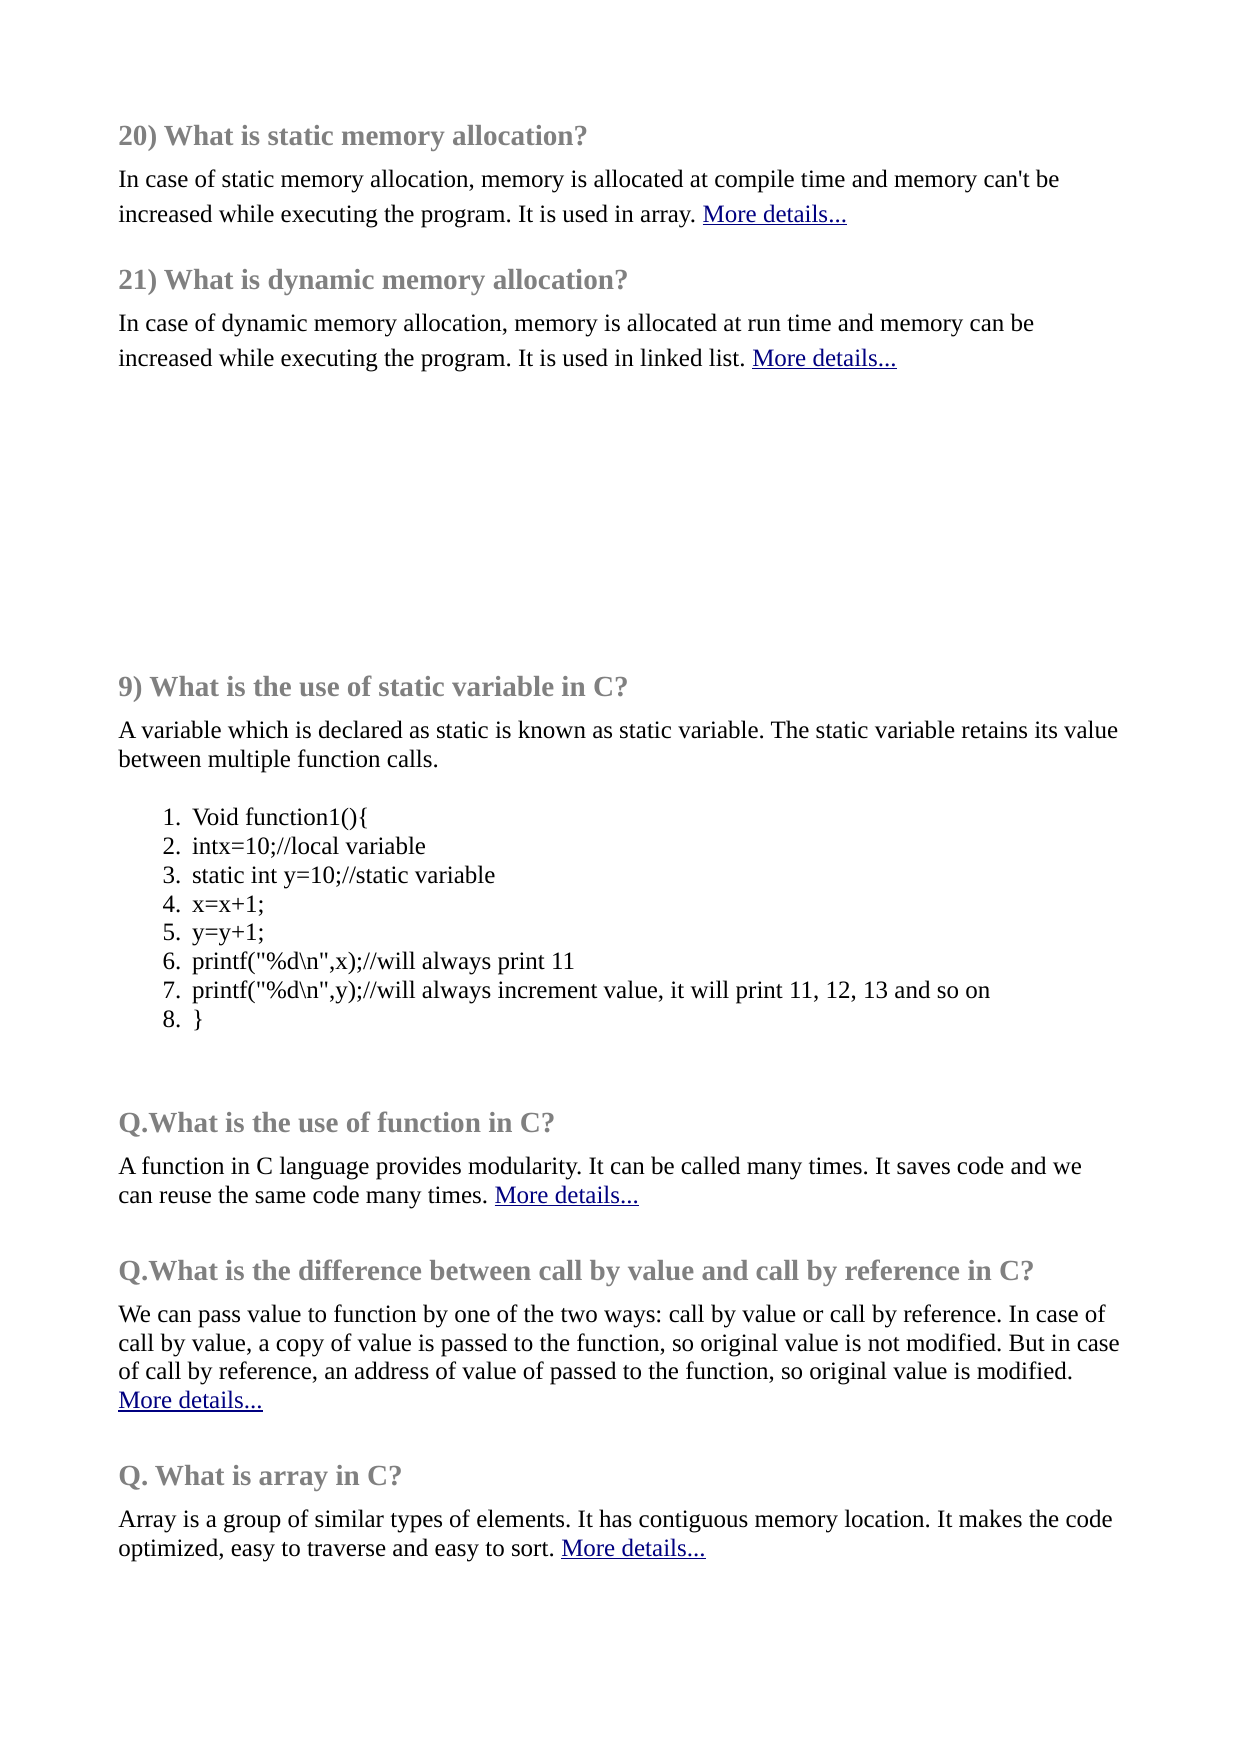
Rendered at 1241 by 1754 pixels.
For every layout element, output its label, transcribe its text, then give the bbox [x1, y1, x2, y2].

subtitle Q.What is the difference between call by value and call by reference in C? [118, 1253, 1122, 1286]
text In case of static memory allocation, memory is allocated at compile time and memory can't be increased while executing the program. It is used in array. More details... [118, 164, 1122, 227]
text In case of dynamic memory allocation, memory is allocated at run time and memory can be increased while executing the program. It is used in linked list. More details... [118, 308, 1122, 372]
subtitle 9) What is the use of static variable in C? [118, 669, 1122, 703]
subtitle Q. What is array in C? [118, 1458, 1122, 1491]
list printf("%d\n",x);//will always print 11 [162, 946, 1122, 975]
list printf("%d\n",y);//will always increment value, it will print 11, 12, 13 and so on [162, 975, 1122, 1004]
text We can pass value to function by one of the two ways: call by value or call by reference. In case of call by value, a copy of value is passed to the function, so original value is not modified. But in case of call by reference, an address of value of passed to the function, so original value is modified. More details... [118, 1299, 1122, 1414]
list x=x+1; [162, 889, 1122, 917]
list y=y+1; [162, 917, 1122, 946]
subtitle 21) What is dynamic memory allocation? [118, 262, 1122, 296]
subtitle Q.What is the use of function in C? [118, 1105, 1122, 1139]
list Void function1(){ [162, 802, 1122, 831]
list } [162, 1004, 1122, 1032]
text A function in C language provides modularity. It can be called many times. It saves code and we can reuse the same code many times. More details... [118, 1151, 1122, 1209]
text A variable which is declared as static is known as static variable. The static variable retains its value between multiple function calls. [118, 715, 1122, 773]
text Array is a group of similar types of elements. It has contiguous memory location. It makes the code optimized, easy to traverse and easy to sort. More details... [118, 1504, 1122, 1561]
list intx=10;//local variable [162, 831, 1122, 860]
subtitle 20) What is static memory allocation? [118, 118, 1122, 152]
list static int y=10;//static variable [162, 860, 1122, 889]
